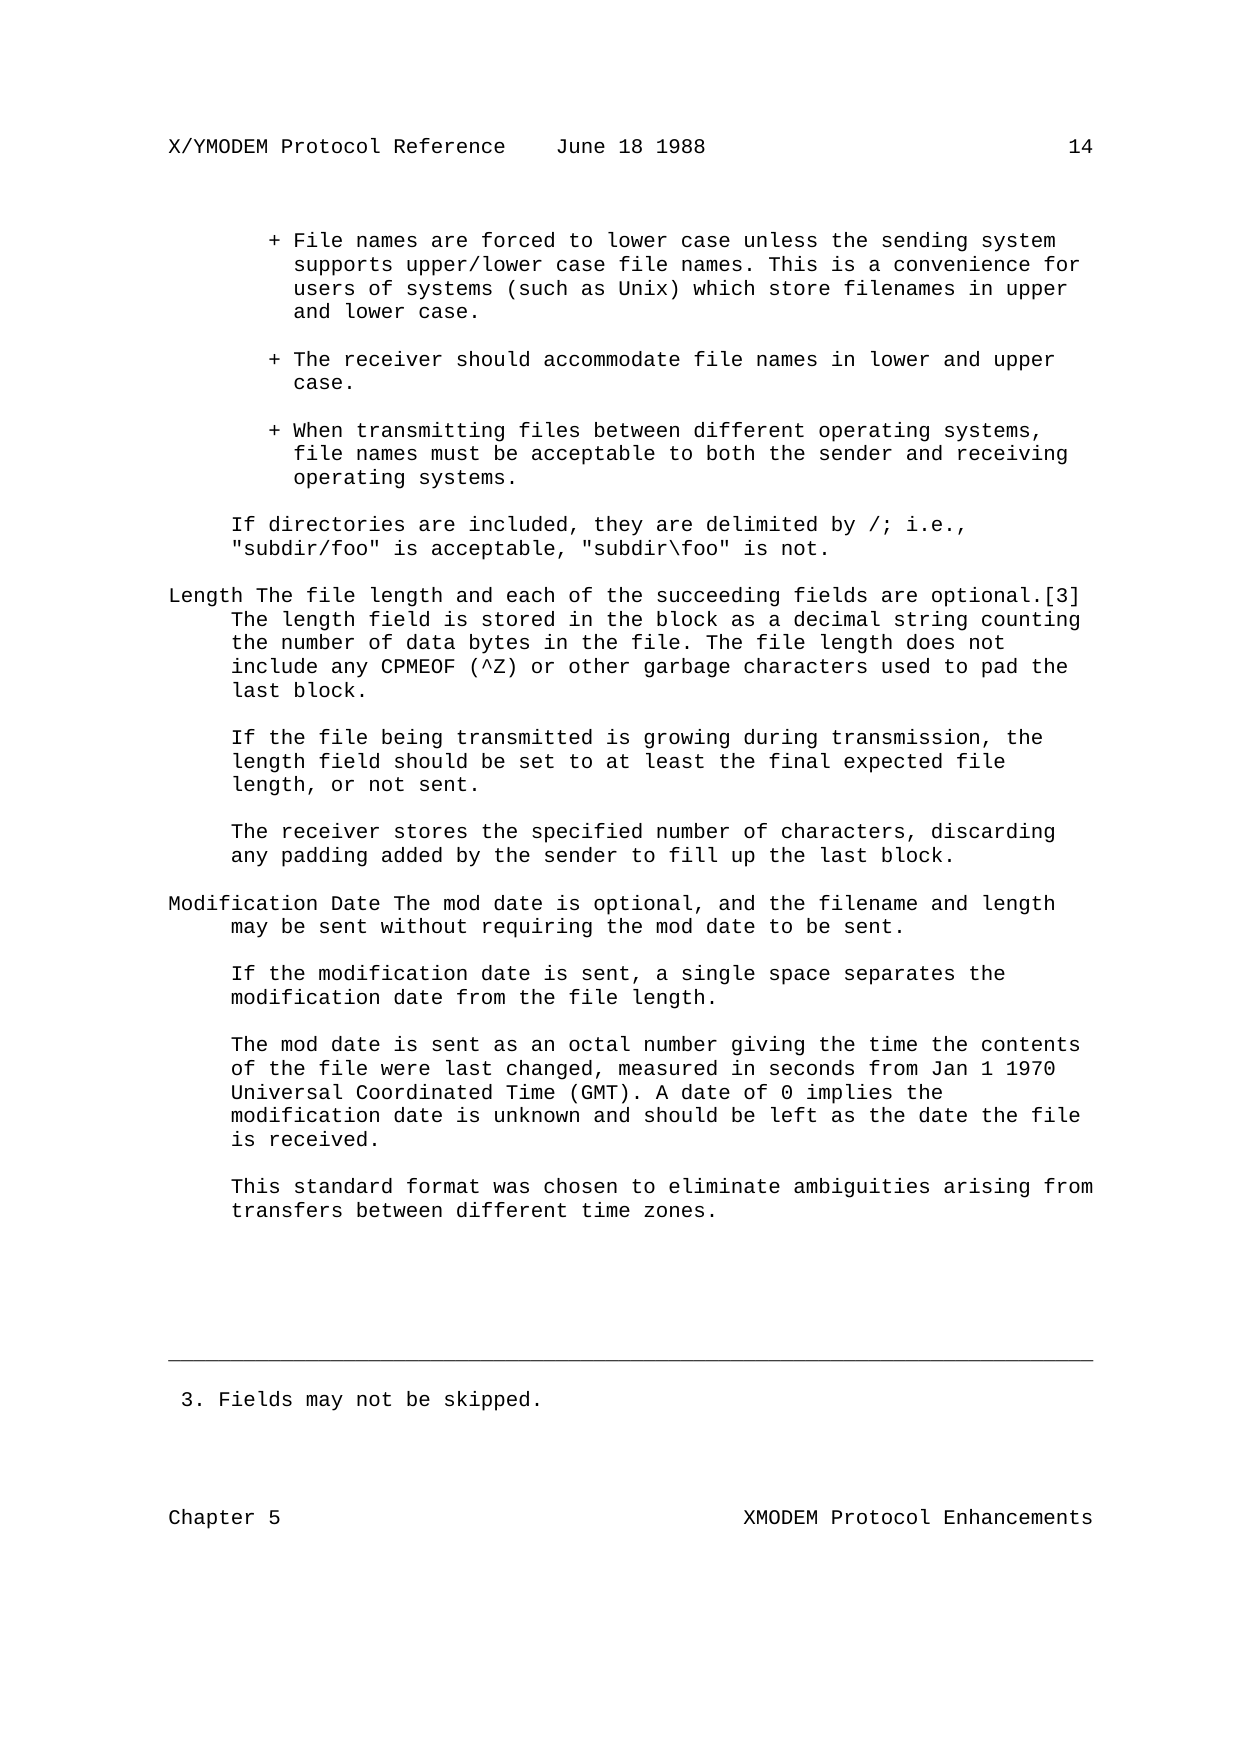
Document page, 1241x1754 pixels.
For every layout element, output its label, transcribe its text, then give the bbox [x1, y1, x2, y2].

text X/YMODEM Protocol Reference June 18 1988 14 + File names are forced to lower case unless the sending system supports upper/lower case file names. This is a convenience for users of systems (such as Unix) which store filenames in upper and lower case. + The receiver should accommodate file names in lower and upper case. + When transmitting files between different operating systems, file names must be acceptable to both the sender and receiving operating systems. If directories are included, they are delimited by /; i.e., "subdir/foo" is acceptable, "subdir\foo" is not. Length The file length and each of the succeeding fields are optional.[3] The length field is stored in the block as a decimal string counting the number of data bytes in the file. The file length does not include any CPMEOF (^Z) or other garbage characters used to pad the last block. If the file being transmitted is growing during transmission, the length field should be set to at least the final expected file length, or not sent. The receiver stores the specified number of characters, discarding any padding added by the sender to fill up the last block. Modification Date The mod date is optional, and the filename and length may be sent without requiring the mod date to be sent. If the modification date is sent, a single space separates the modification date from the file length. The mod date is sent as an octal number giving the time the contents of the file were last changed, measured in seconds from Jan 1 1970 Universal Coordinated Time (GMT). A date of 0 implies the modification date is unknown and should be left as the date the file is received. This standard format was chosen to eliminate ambiguities arising from transfers between different time zones. __________________________________________________________________________ 3. Fields may not be skipped. Chapter 5 XMODEM Protocol Enhancements [118, 88, 1122, 1649]
